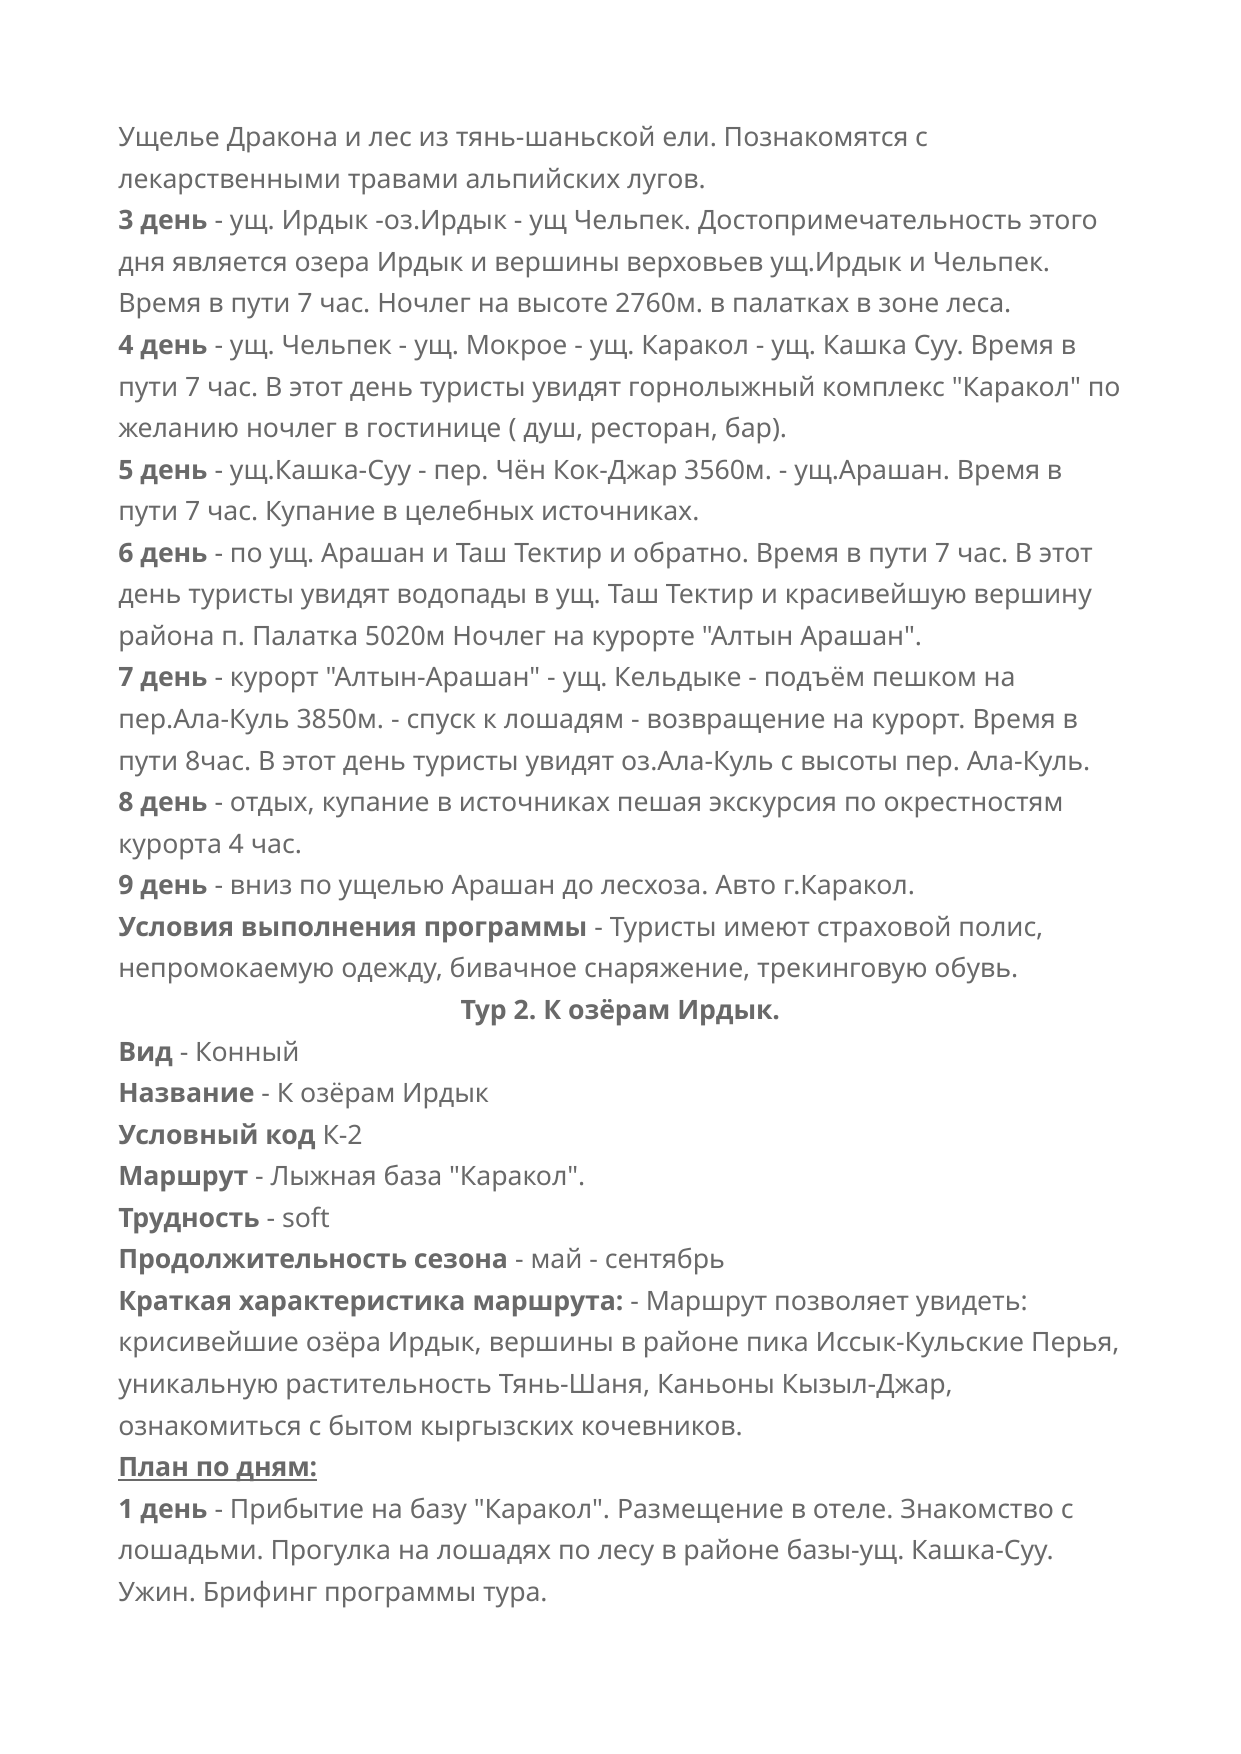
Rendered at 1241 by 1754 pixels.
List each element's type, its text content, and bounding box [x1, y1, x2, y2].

text Ущелье Дракона и лес из тянь-шаньской ели. Познакомятся с лекарственными травами альпийских лугов. 3 день - ущ. Ирдык -оз.Ирдык - ущ Чельпек. Достопримечательность этого дня является озера Ирдык и вершины верховьев ущ.Ирдык и Чельпек. Время в пути 7 час. Ночлег на высоте 2760м. в палатках в зоне леса. 4 день - ущ. Чельпек - ущ. Мокрое - ущ. Каракол - ущ. Кашка Суу. Время в пути 7 час. В этот день туристы увидят горнолыжный комплекс "Каракол" по желанию ночлег в гостинице ( душ, ресторан, бар). 5 день - ущ.Кашка-Суу - пер. Чён Кок-Джар 3560м. - ущ.Арашан. Время в пути 7 час. Купание в целебных источниках. 6 день - по ущ. Арашан и Таш Тектир и обратно. Время в пути 7 час. В этот день туристы увидят водопады в ущ. Таш Тектир и красивейшую вершину района п. Палатка 5020м Ночлег на курорте "Алтын Арашан". 7 день - курорт "Алтын-Арашан" - ущ. Кельдыке - подъём пешком на пер.Ала-Куль 3850м. - спуск к лошадям - возвращение на курорт. Время в пути 8час. В этот день туристы увидят оз.Ала-Куль с высоты пер. Ала-Куль. 8 день - отдых, купание в источниках пешая экскурсия по окрестностям курорта 4 час. 9 день - вниз по ущелью Арашан до лесхоза. Авто г.Каракол. Условия выполнения программы - Туристы имеют страховой полис, непромокаемую одежду, бивачное снаряжение, трекинговую обувь. [118, 118, 1122, 986]
text Вид - Конный Название - К озёрам Ирдык Условный код К-2 Маршрут - Лыжная база "Каракол". Трудность - soft Продолжительность сезона - май - сентябрь Краткая характеристика маршрута: - Маршрут позволяет увидеть: крисивейшие озёра Ирдык, вершины в районе пика Иссык-Кульские Перья, уникальную растительность Тянь-Шаня, Каньоны Кызыл-Джар, ознакомиться с бытом кыргызских кочевников. План по дням: 1 день - Прибытие на базу "Каракол". Размещение в отеле. Знакомство с лошадьми. Прогулка на лошадях по лесу в районе базы-ущ. Кашка-Суу. Ужин. Брифинг программы тура. [118, 1032, 1122, 1609]
text Тур 2. К озёрам Ирдык. [118, 991, 1122, 1027]
